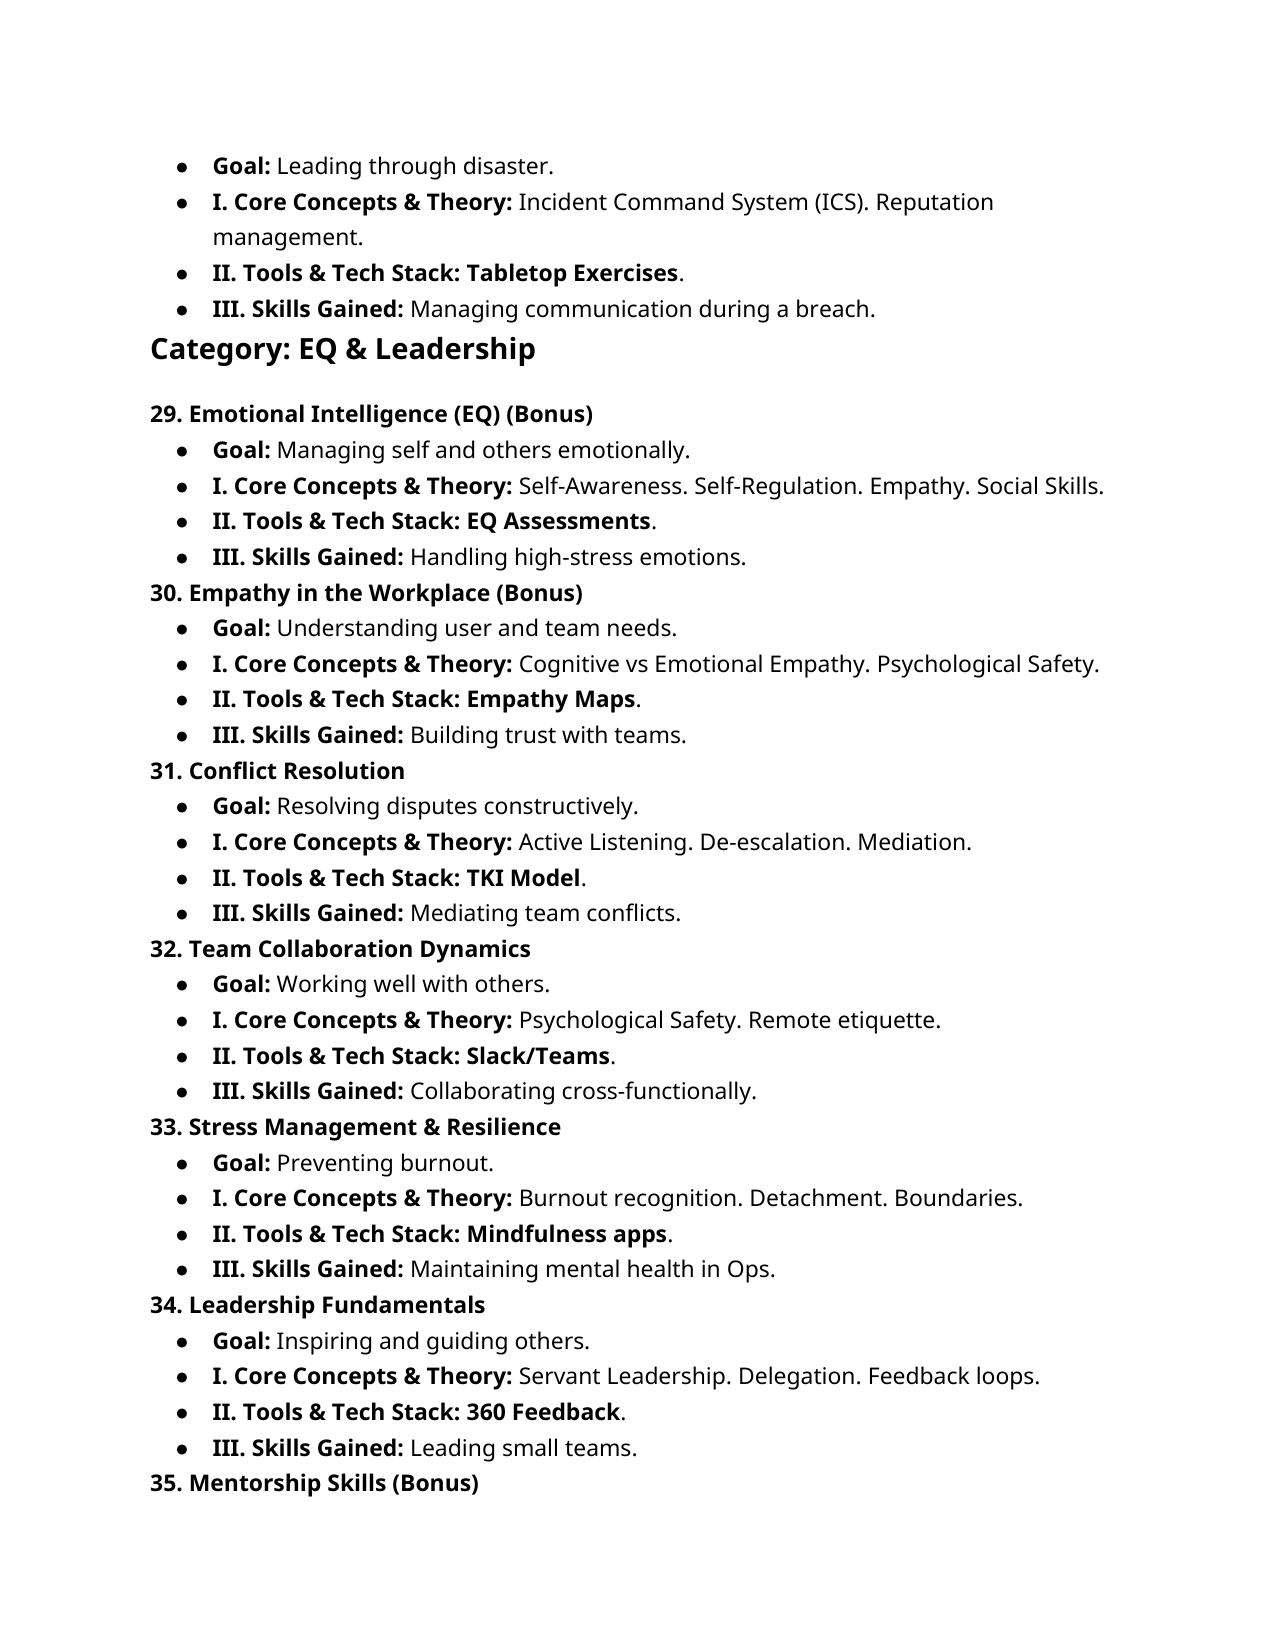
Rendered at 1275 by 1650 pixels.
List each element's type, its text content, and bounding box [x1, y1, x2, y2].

list II. Tools & Tech Stack: Tabletop Exercises. [175, 257, 1125, 288]
list II. Tools & Tech Stack: TKI Model. [175, 861, 1125, 893]
text 29. Emotional Intelligence (EQ) (Bonus) [150, 398, 1125, 429]
list I. Core Concepts & Theory: Cognitive vs Emotional Empathy. Psychological Safety. [175, 648, 1125, 679]
text 31. Conflict Resolution [150, 754, 1125, 786]
subtitle Category: EQ & Leadership [150, 328, 1125, 368]
list Goal: Leading through disaster. [175, 150, 1125, 181]
list II. Tools & Tech Stack: Slack/Teams. [175, 1039, 1125, 1071]
list I. Core Concepts & Theory: Active Listening. De-escalation. Mediation. [175, 826, 1125, 857]
text 33. Stress Management & Resilience [150, 1111, 1125, 1142]
text 34. Leadership Fundamentals [150, 1289, 1125, 1320]
list III. Skills Gained: Managing communication during a breach. [175, 292, 1125, 324]
list II. Tools & Tech Stack: Empathy Maps. [175, 683, 1125, 714]
list Goal: Managing self and others emotionally. [175, 434, 1125, 465]
list III. Skills Gained: Leading small teams. [175, 1431, 1125, 1463]
list I. Core Concepts & Theory: Incident Command System (ICS). Reputation management. [175, 186, 1125, 252]
list III. Skills Gained: Maintaining mental health in Ops. [175, 1253, 1125, 1284]
list Goal: Resolving disputes constructively. [175, 790, 1125, 821]
list II. Tools & Tech Stack: 360 Feedback. [175, 1396, 1125, 1427]
list III. Skills Gained: Collaborating cross-functionally. [175, 1075, 1125, 1106]
list I. Core Concepts & Theory: Burnout recognition. Detachment. Boundaries. [175, 1182, 1125, 1213]
list III. Skills Gained: Mediating team conflicts. [175, 897, 1125, 928]
list Goal: Preventing burnout. [175, 1146, 1125, 1178]
text 30. Empathy in the Workplace (Bonus) [150, 576, 1125, 608]
list Goal: Inspiring and guiding others. [175, 1324, 1125, 1356]
list Goal: Working well with others. [175, 968, 1125, 999]
list III. Skills Gained: Building trust with teams. [175, 719, 1125, 750]
list III. Skills Gained: Handling high-stress emotions. [175, 541, 1125, 572]
list I. Core Concepts & Theory: Servant Leadership. Delegation. Feedback loops. [175, 1360, 1125, 1391]
list I. Core Concepts & Theory: Self-Awareness. Self-Regulation. Empathy. Social Skills. [175, 469, 1125, 501]
list I. Core Concepts & Theory: Psychological Safety. Remote etiquette. [175, 1004, 1125, 1035]
list II. Tools & Tech Stack: Mindfulness apps. [175, 1218, 1125, 1249]
list II. Tools & Tech Stack: EQ Assessments. [175, 505, 1125, 536]
text 35. Mentorship Skills (Bonus) [150, 1467, 1125, 1498]
list Goal: Understanding user and team needs. [175, 612, 1125, 643]
text 32. Team Collaboration Dynamics [150, 933, 1125, 964]
